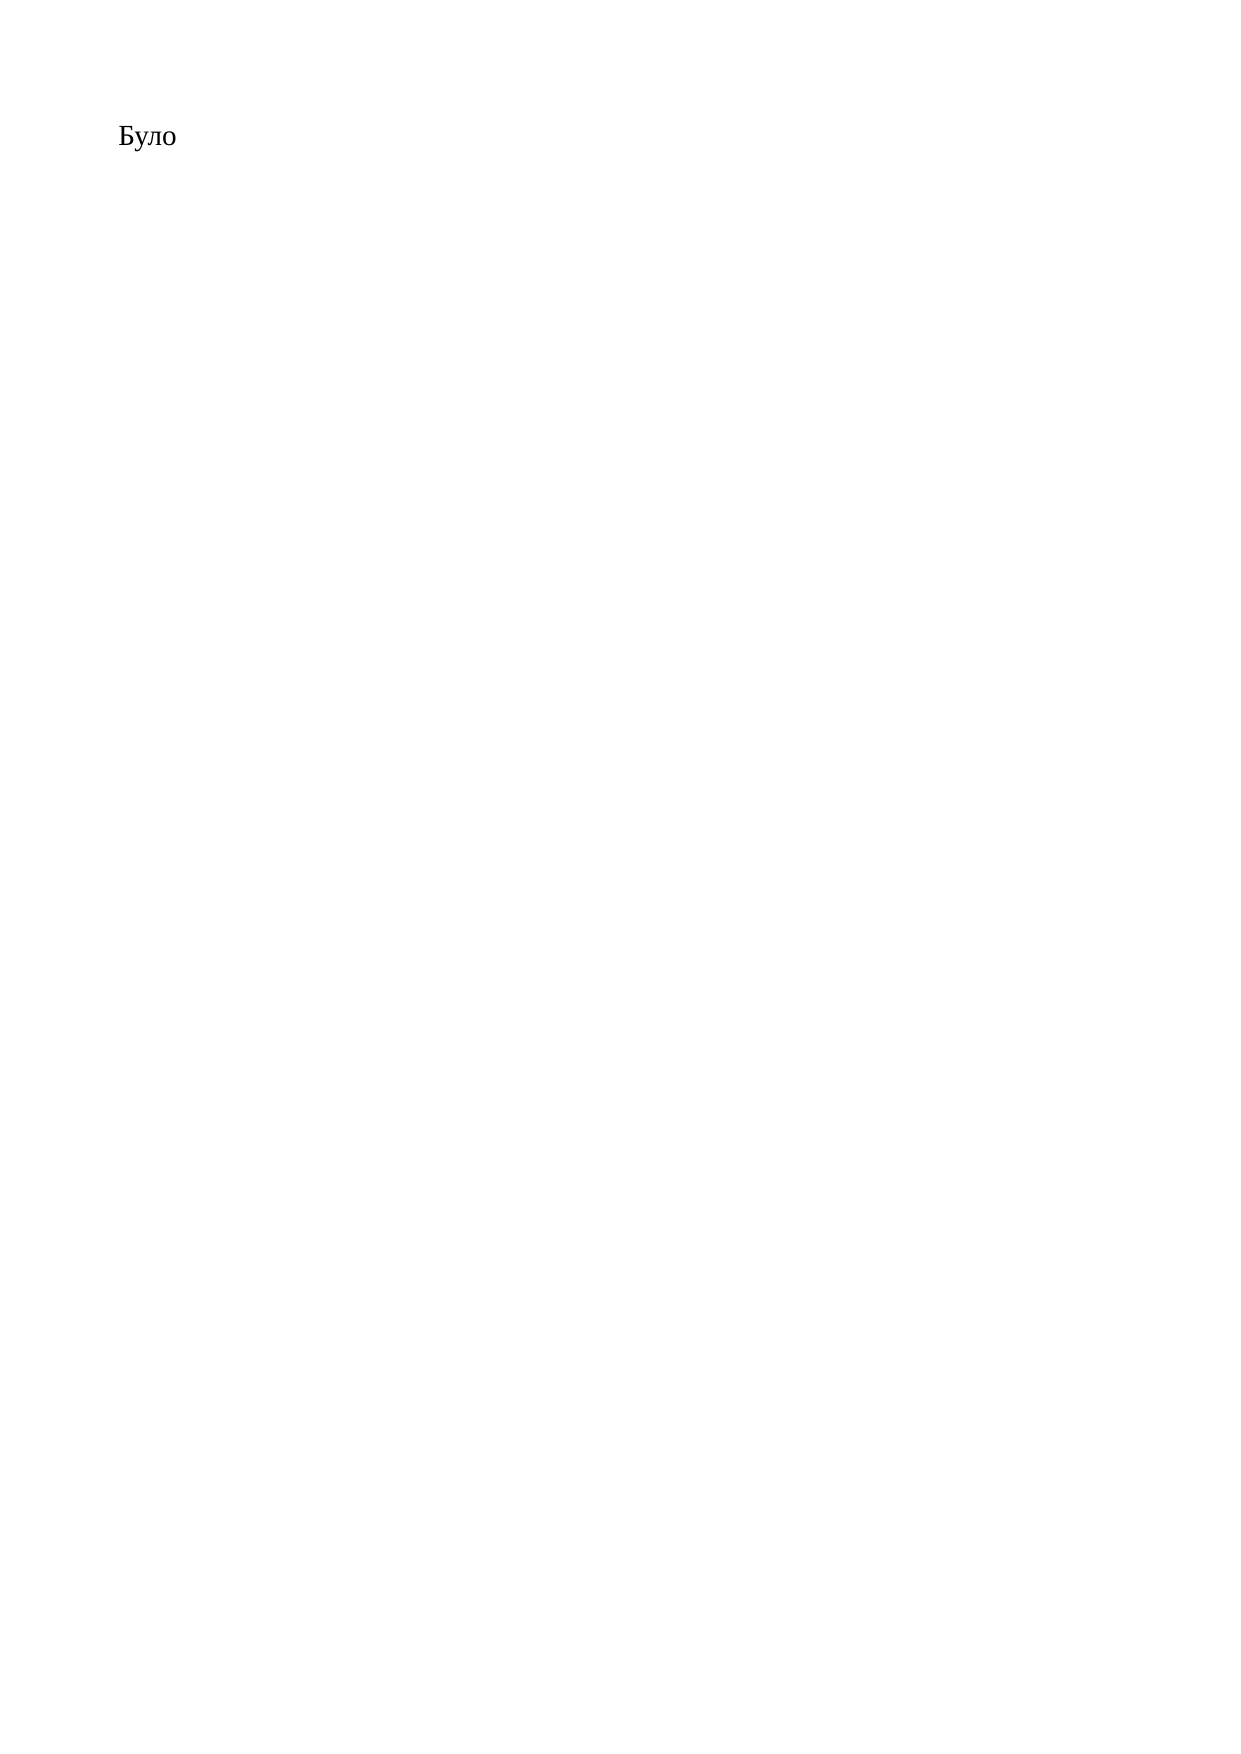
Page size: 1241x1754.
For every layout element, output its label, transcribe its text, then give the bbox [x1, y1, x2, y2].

text Було [118, 118, 1122, 152]
